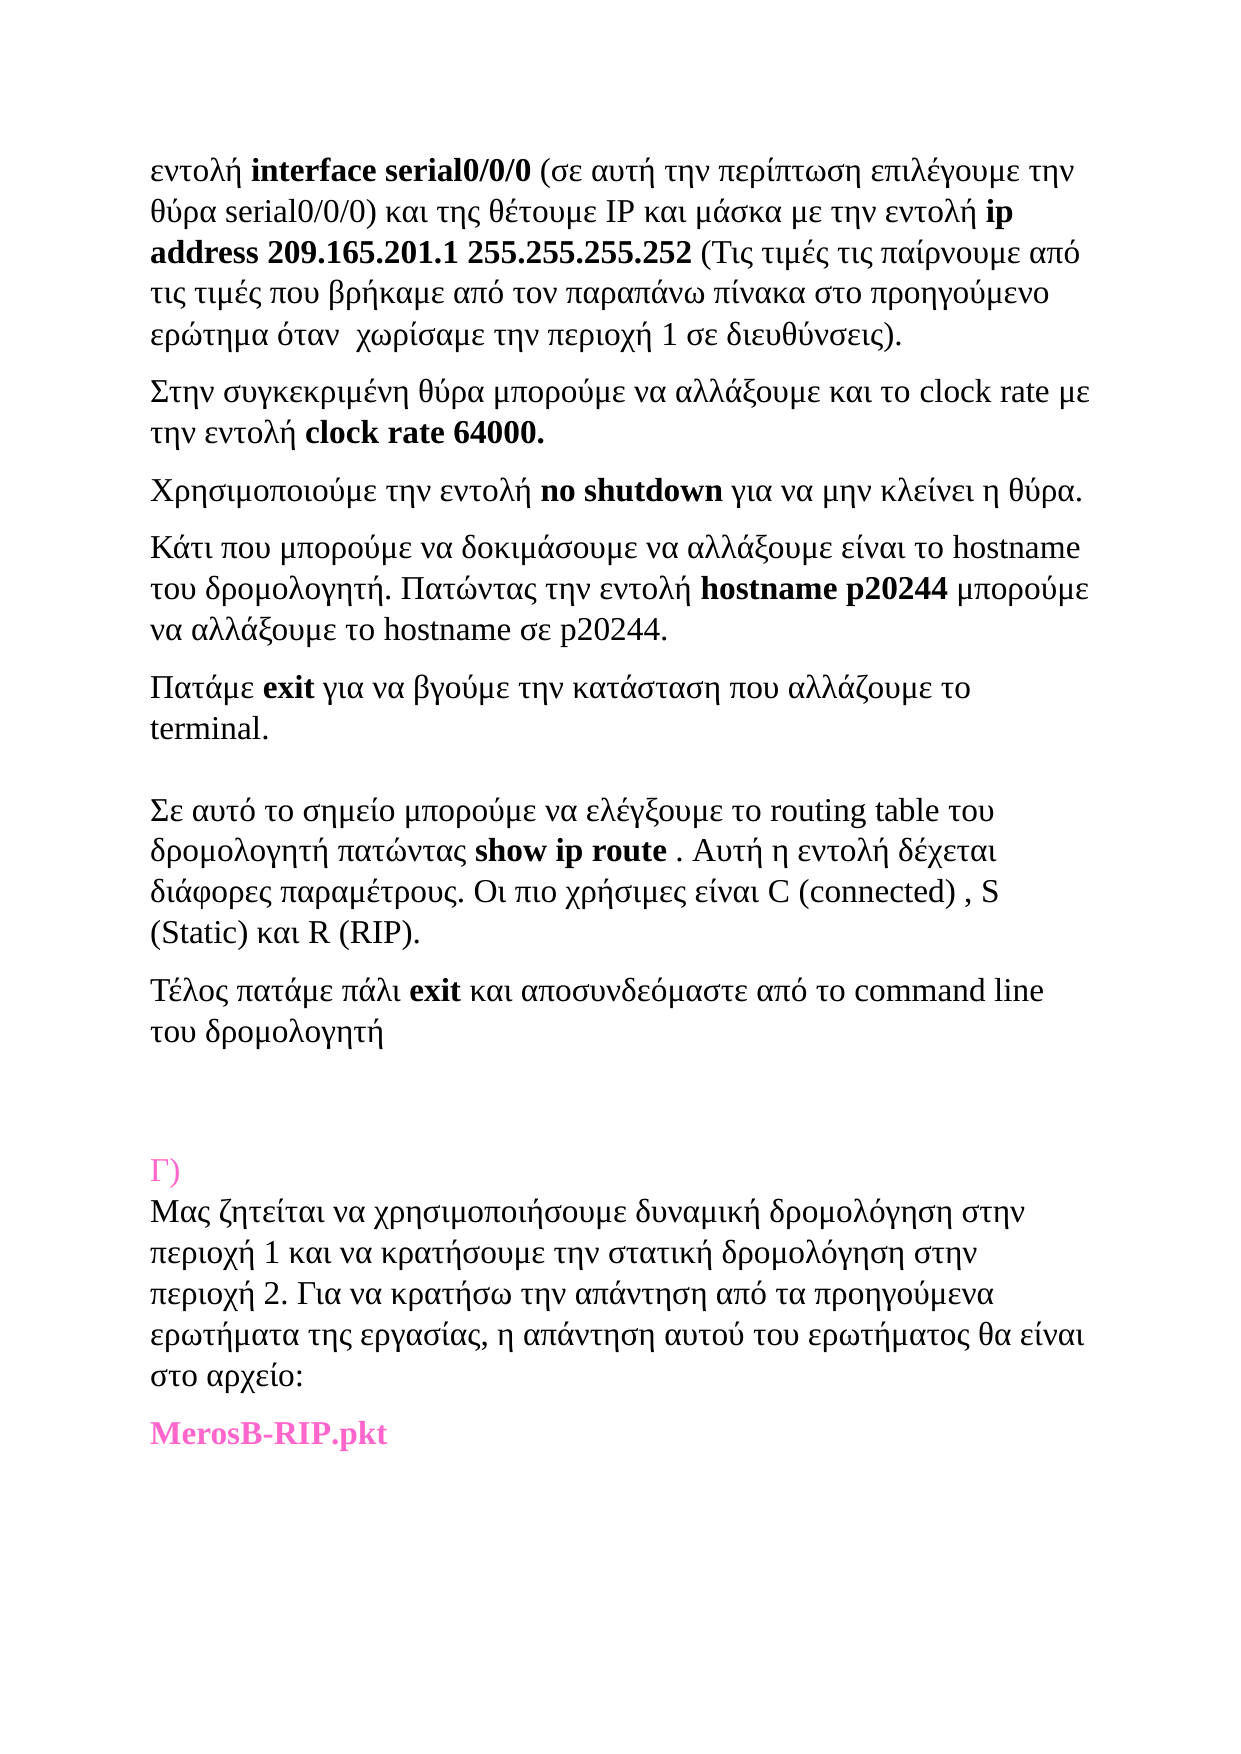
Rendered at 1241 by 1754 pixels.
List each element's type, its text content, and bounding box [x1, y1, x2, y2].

text εντολή interface serial0/0/0 (σε αυτή την περίπτωση επιλέγουμε την θύρα serial0/0/0) και της θέτουμε IP και μάσκα με την εντολή ip address 209.165.201.1 255.255.255.252 (Τις τιμές τις παίρνουμε από τις τιμές που βρήκαμε από τον παραπάνω πίνακα στο προηγούμενο ερώτημα όταν χωρίσαμε την περιοχή 1 σε διευθύνσεις). [150, 150, 1090, 352]
text Χρησιμοποιούμε την εντολή no shutdown για να μην κλείνει η θύρα. [150, 470, 1090, 508]
text Πατάμε exit για να βγούμε την κατάσταση που αλλάζουμε το terminal. Σε αυτό το σημείο μπορούμε να ελέγξουμε το routing table του δρομολογητή πατώντας show ip route . Αυτή η εντολή δέχεται διάφορες παραμέτρους. Οι πιο χρήσιμες είναι C (connected) , S (Static) και R (RIP). [150, 667, 1090, 951]
text MerosB-RIP.pkt [150, 1413, 1090, 1451]
text Τέλος πατάμε πάλι exit και αποσυνδεόμαστε από το command line του δρομολογητή [150, 970, 1090, 1049]
text Κάτι που μπορούμε να δοκιμάσουμε να αλλάξουμε είναι το hostname του δρομολογητή. Πατώντας την εντολή hostname p20244 μπορούμε να αλλάξουμε το hostname σε p20244. [150, 527, 1090, 648]
text Στην συγκεκριμένη θύρα μπορούμε να αλλάξουμε και το clock rate με την εντολή clock rate 64000. [150, 371, 1090, 451]
text Γ) Μας ζητείται να χρησιμοποιήσουμε δυναμική δρομολόγηση στην περιοχή 1 και να κρατήσουμε την στατική δρομολόγηση στην περιοχή 2. Για να κρατήσω την απάντηση από τα προηγούμενα ερωτήματα της εργασίας, η απάντηση αυτού του ερωτήματος θα είναι στο αρχείο: [150, 1069, 1090, 1394]
